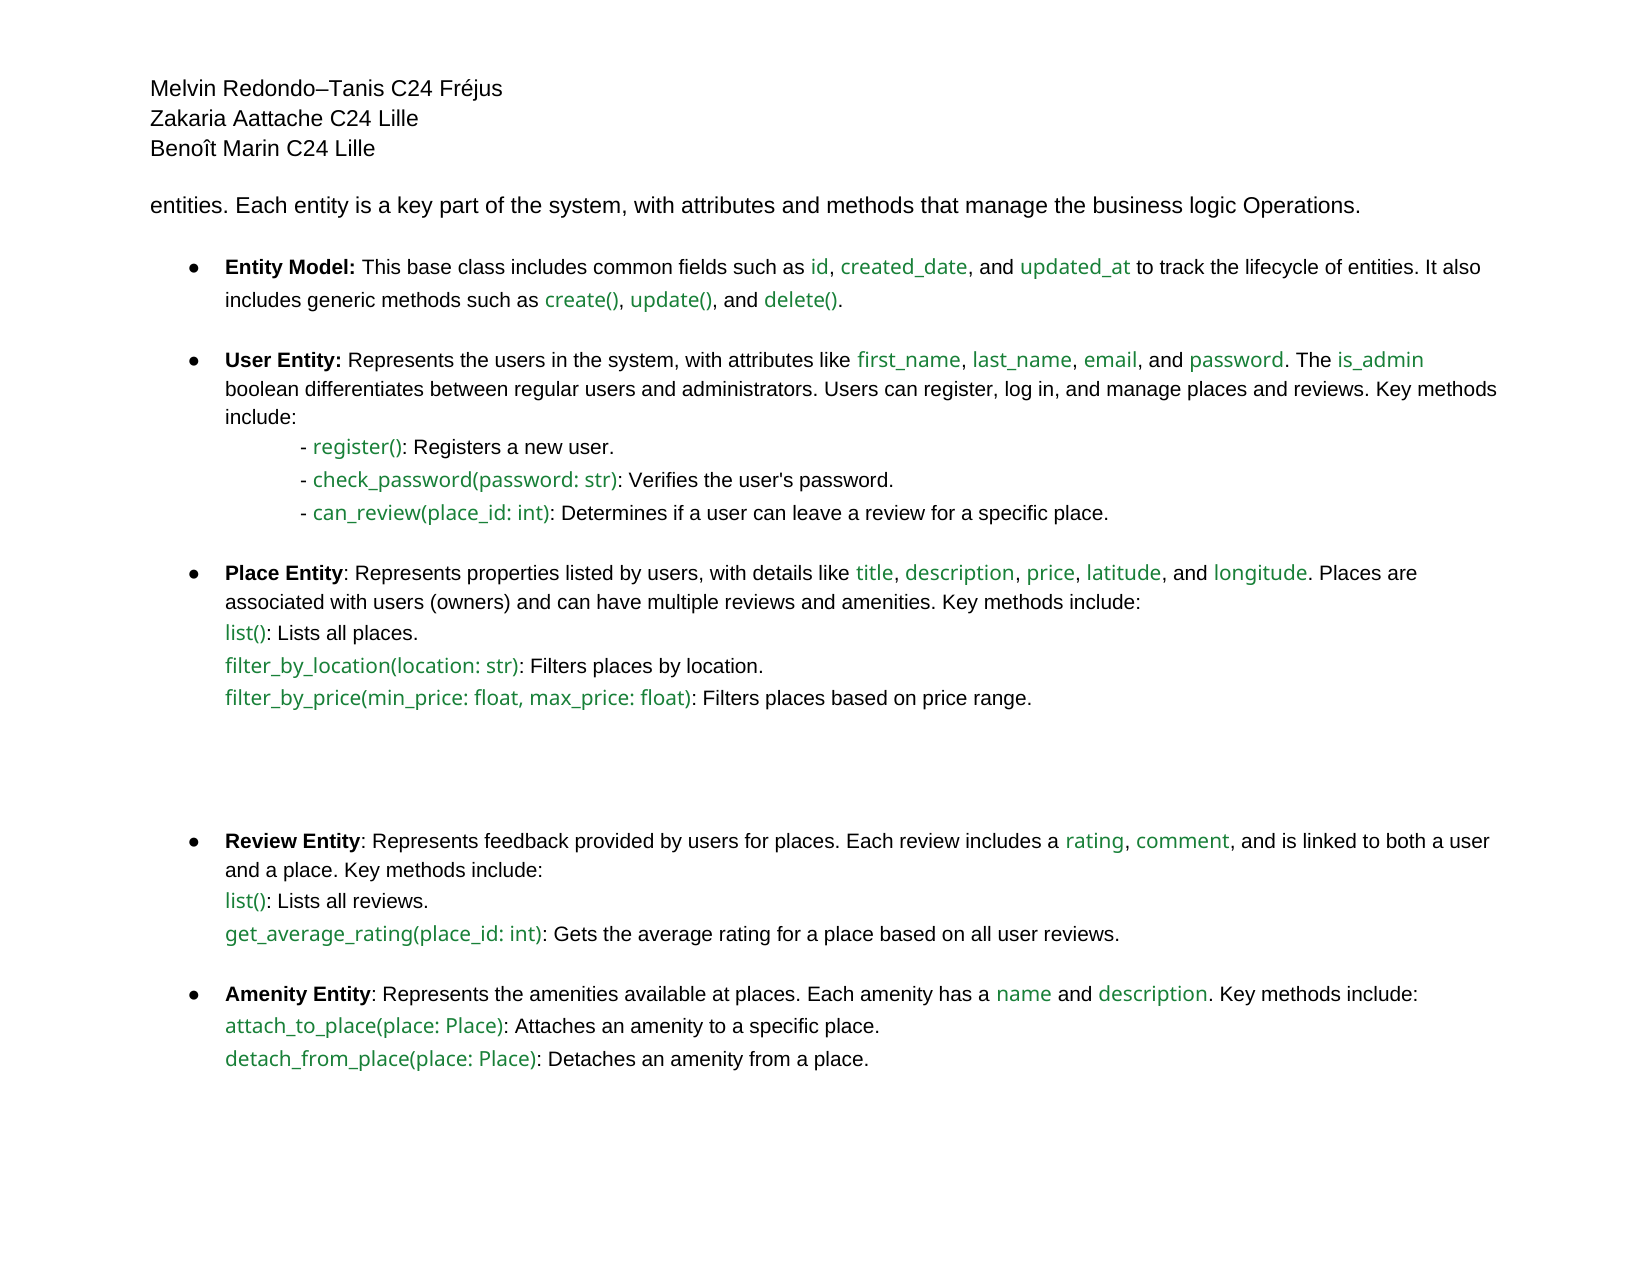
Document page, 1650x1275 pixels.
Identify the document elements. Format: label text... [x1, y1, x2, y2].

list Amenity Entity: Represents the amenities available at places. Each amenity has a name and description. Key methods include: attach_to_place(place: Place): Attaches an amenity to a specific place. detach_from_place(place: Place): Detaches an amenity from a place. [187, 979, 1500, 1072]
list Entity Model: This base class includes common fields such as id, created_date, and updated_at to track the lifecycle of entities. It also includes generic methods such as create(), update(), and delete(). [187, 252, 1500, 313]
list Place Entity: Represents properties listed by users, with details like title, description, price, latitude, and longitude. Places are associated with users (owners) and can have multiple reviews and amenities. Key methods include: list(): Lists all places. filter_by_location(location: str): Filters places by location. filter_by_price(min_price: float, max_price: float): Filters places based on price range. [187, 558, 1500, 712]
list User Entity: Represents the users in the system, with attributes like first_name, last_name, email, and password. The is_admin boolean differentiates between regular users and administrators. Users can register, log in, and manage places and reviews. Key methods include: - register(): Registers a new user. - check_password(password: str): Verifies the user's password. - can_review(place_id: int): Determines if a user can leave a review for a specific place. [187, 345, 1500, 526]
text entities. Each entity is a key part of the system, with attributes and methods that manage the business logic Operations. [150, 192, 1500, 218]
list Review Entity: Represents feedback provided by users for places. Each review includes a rating, comment, and is linked to both a user and a place. Key methods include: list(): Lists all reviews. get_average_rating(place_id: int): Gets the average rating for a place based on all user reviews. [187, 826, 1500, 947]
